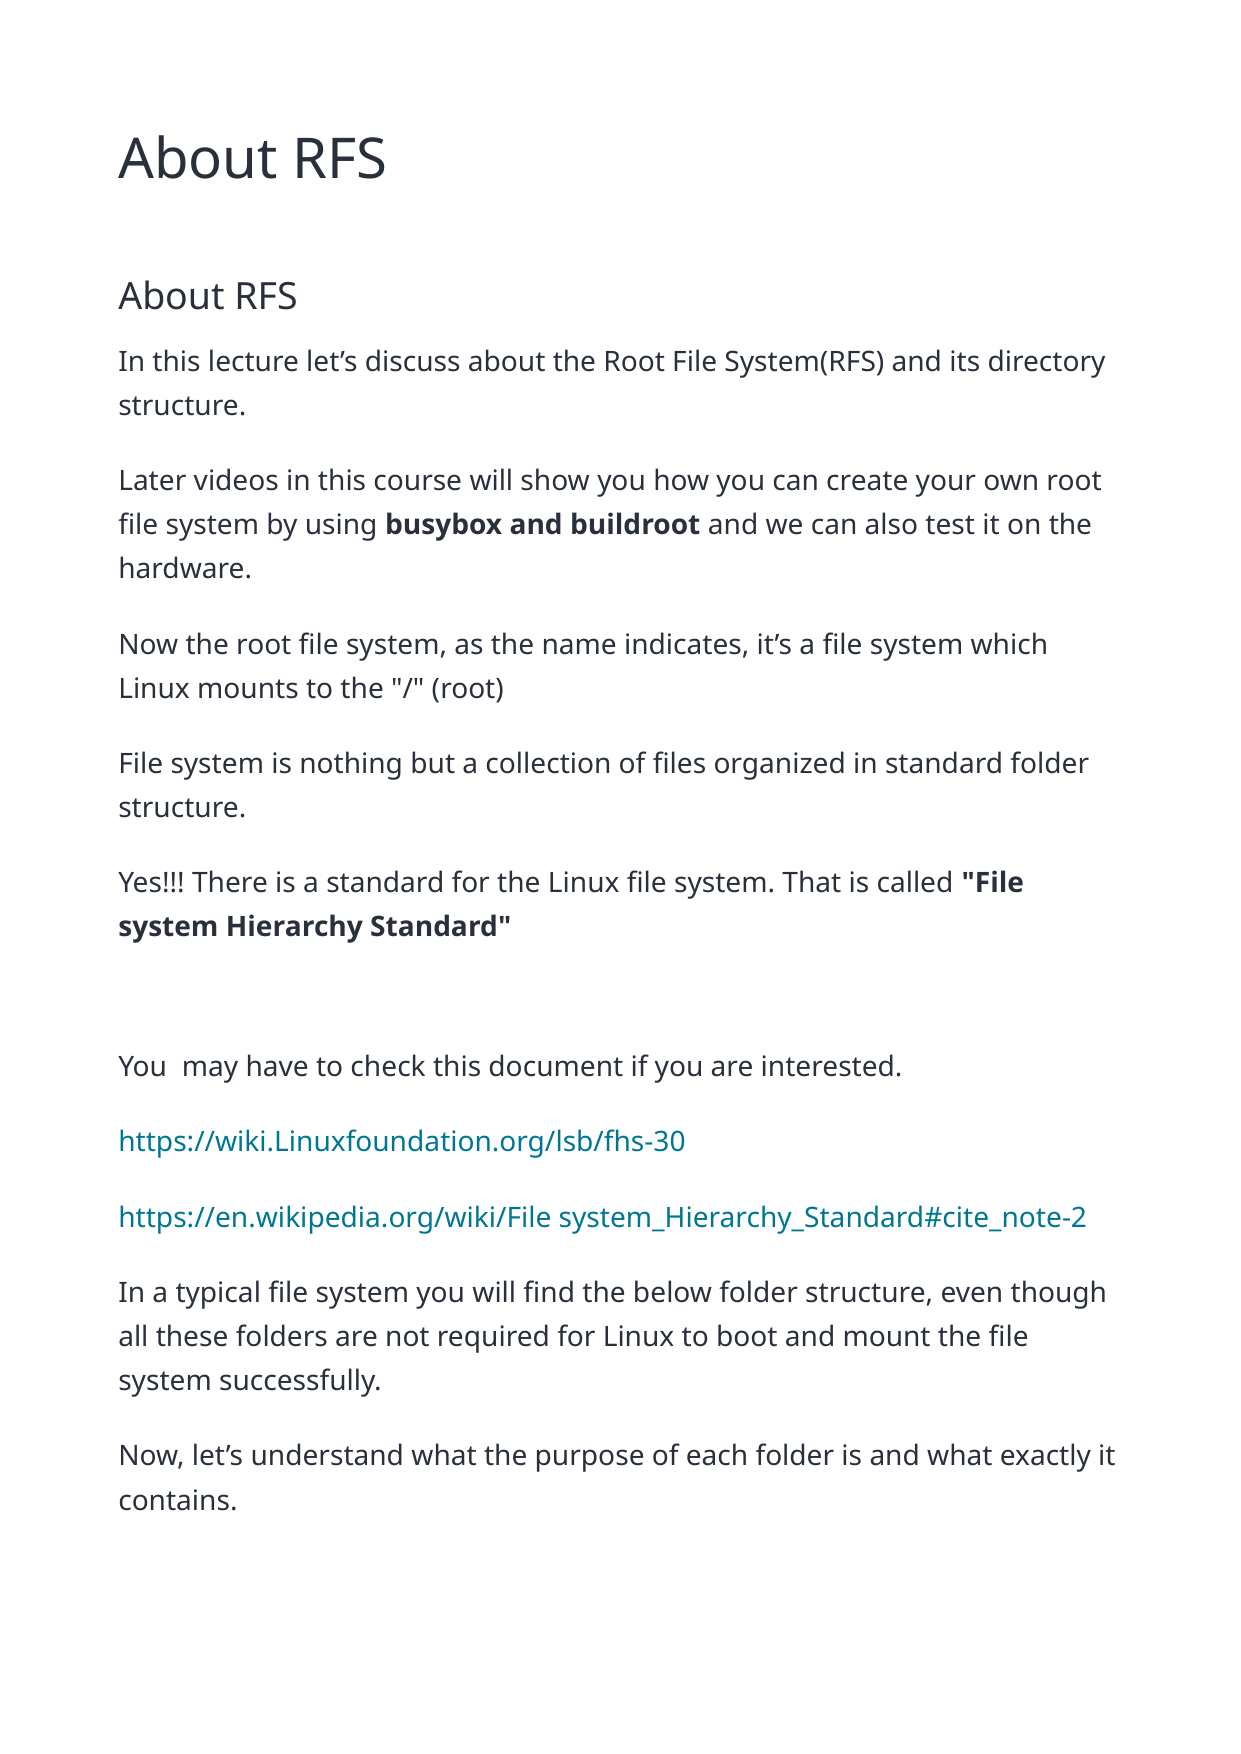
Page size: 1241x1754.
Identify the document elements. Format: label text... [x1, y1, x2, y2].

text You may have to check this document if you are interested. [118, 1046, 1122, 1085]
text In this lecture let’s discuss about the Root File System(RFS) and its directory structure. [118, 341, 1122, 423]
text File system is nothing but a collection of files organized in standard folder structure. [118, 743, 1122, 826]
text Now the root file system, as the name indicates, it’s a file system which Linux mounts to the "/" (root) [118, 624, 1122, 706]
text Now, let’s understand what the purpose of each folder is and what exactly it contains. [118, 1436, 1122, 1518]
text https://wiki.Linuxfoundation.org/lsb/fhs-30 [118, 1122, 1122, 1160]
text Later videos in this course will show you how you can create your own root file system by using busybox and buildroot and we can also test it on the hardware. [118, 461, 1122, 587]
subtitle About RFS [118, 269, 1122, 320]
text https://en.wikipedia.org/wiki/File system_Hierarchy_Standard#cite_note-2 [118, 1197, 1122, 1235]
text Yes!!! There is a standard for the Linux file system. That is called "File system Hierarchy Standard" [118, 863, 1122, 945]
text About RFS [118, 118, 1122, 195]
text In a typical file system you will find the below folder structure, even though all these folders are not required for Linux to boot and mount the file system successfully. [118, 1272, 1122, 1399]
